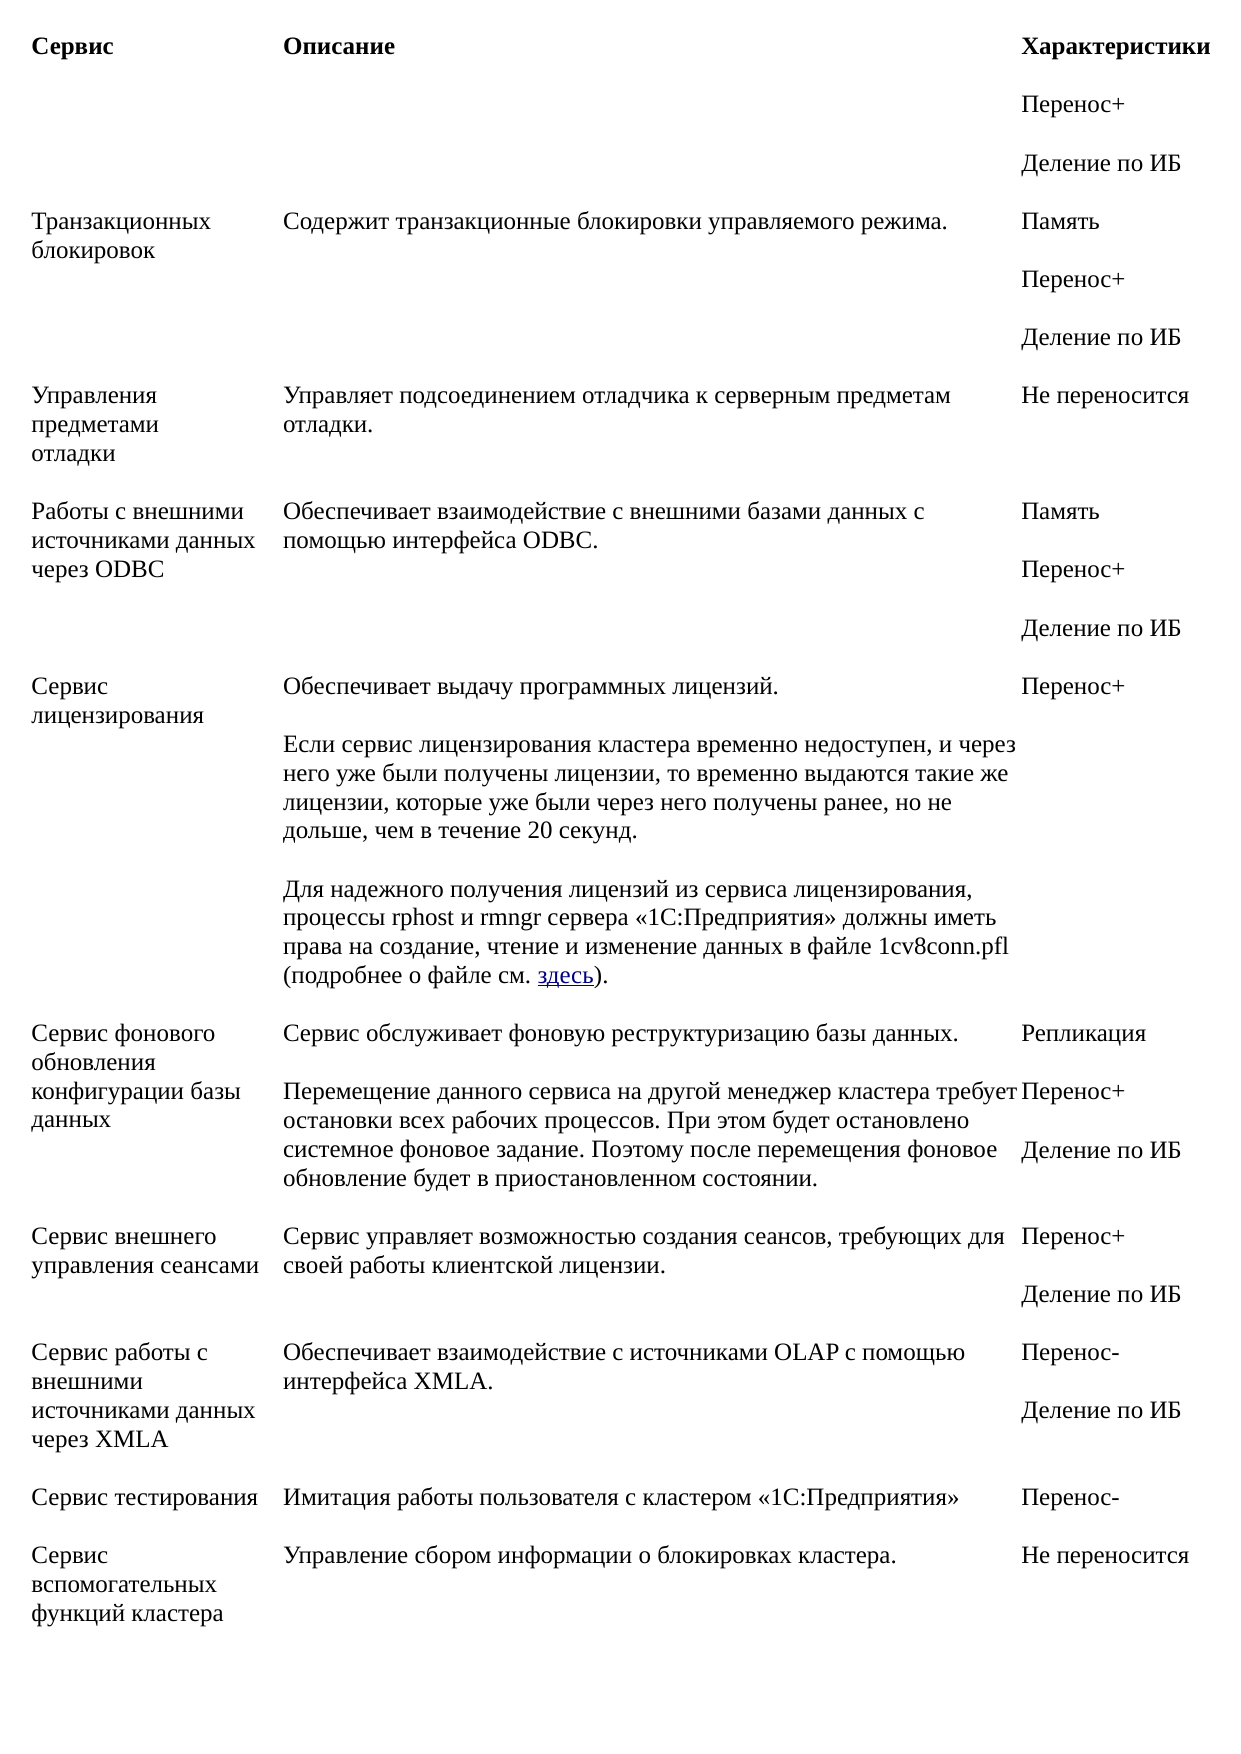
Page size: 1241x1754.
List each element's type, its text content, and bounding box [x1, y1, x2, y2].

table_cell Работы с внешними источниками данных через ODBC [31, 496, 283, 671]
table_cell Сервис фонового обновления конфигурации базы данных [31, 1018, 283, 1221]
table_cell Память Перенос+ Деление по ИБ [1021, 496, 1212, 671]
table_cell Репликация Перенос+ Деление по ИБ [1021, 1018, 1212, 1221]
table_cell Управляет подсоединением отладчика к серверным предметам отладки. [283, 381, 1021, 496]
table_cell Сервис работы с внешними источниками данных через XMLA [31, 1338, 283, 1482]
table_cell Сервис обслуживает фоновую реструктуризацию базы данных. Перемещение данного сервиса на другой менеджер кластера требует остановки всех рабочих процессов. При этом будет остановлено системное фоновое задание. Поэтому после перемещения фоновое обновление будет в приостановленном состоянии. [283, 1018, 1021, 1221]
table_cell Сервис тестирования [31, 1482, 283, 1540]
table_cell Перенос+ Деление по ИБ [1021, 1221, 1212, 1337]
table_cell Перенос+ [1021, 671, 1212, 1018]
table_cell [283, 90, 1021, 206]
table_cell Обеспечивает взаимодействие с внешними базами данных с помощью интерфейса ODBC. [283, 496, 1021, 671]
table_cell Управления предметами отладки [31, 381, 283, 496]
table_cell Управление сбором информации о блокировках кластера. [283, 1540, 1021, 1656]
table_cell Перенос+ Деление по ИБ [1021, 90, 1212, 206]
table_cell Обеспечивает выдачу программных лицензий. Если сервис лицензирования кластера временно недоступен, и через него уже были получены лицензии, то временно выдаются такие же лицензии, которые уже были через него получены ранее, но не дольше, чем в течение 20 секунд. Для надежного получения лицензий из сервиса лицензирования, процессы rphost и rmngr сервера «1С:Предприятия» должны иметь права на создание, чтение и изменение данных в файле 1cv8conn.pfl (подробнее о файле см. здесь). [283, 671, 1021, 1018]
table_cell Память Перенос+ Деление по ИБ [1021, 206, 1212, 381]
table_cell Транзакционных блокировок [31, 206, 283, 381]
table_cell Сервис вспомогательных функций кластера [31, 1540, 283, 1656]
table_header Характеристики [1021, 31, 1212, 89]
table_header Сервис [31, 31, 283, 89]
table_cell Имитация работы пользователя с кластером «1С:Предприятия» [283, 1482, 1021, 1540]
table_cell Не переносится [1021, 381, 1212, 496]
table_cell Перенос- Деление по ИБ [1021, 1338, 1212, 1482]
table_cell Сервис лицензирования [31, 671, 283, 1018]
table_cell Содержит транзакционные блокировки управляемого режима. [283, 206, 1021, 381]
table_cell Обеспечивает взаимодействие с источниками OLAP с помощью интерфейса XMLA. [283, 1338, 1021, 1482]
table_cell Сервис управляет возможностью создания сеансов, требующих для своей работы клиентской лицензии. [283, 1221, 1021, 1337]
table_cell Не переносится [1021, 1540, 1212, 1656]
table_header Описание [283, 31, 1021, 89]
table_cell Сервис внешнего управления сеансами [31, 1221, 283, 1337]
table_cell [31, 90, 283, 206]
table_cell Перенос- [1021, 1482, 1212, 1540]
